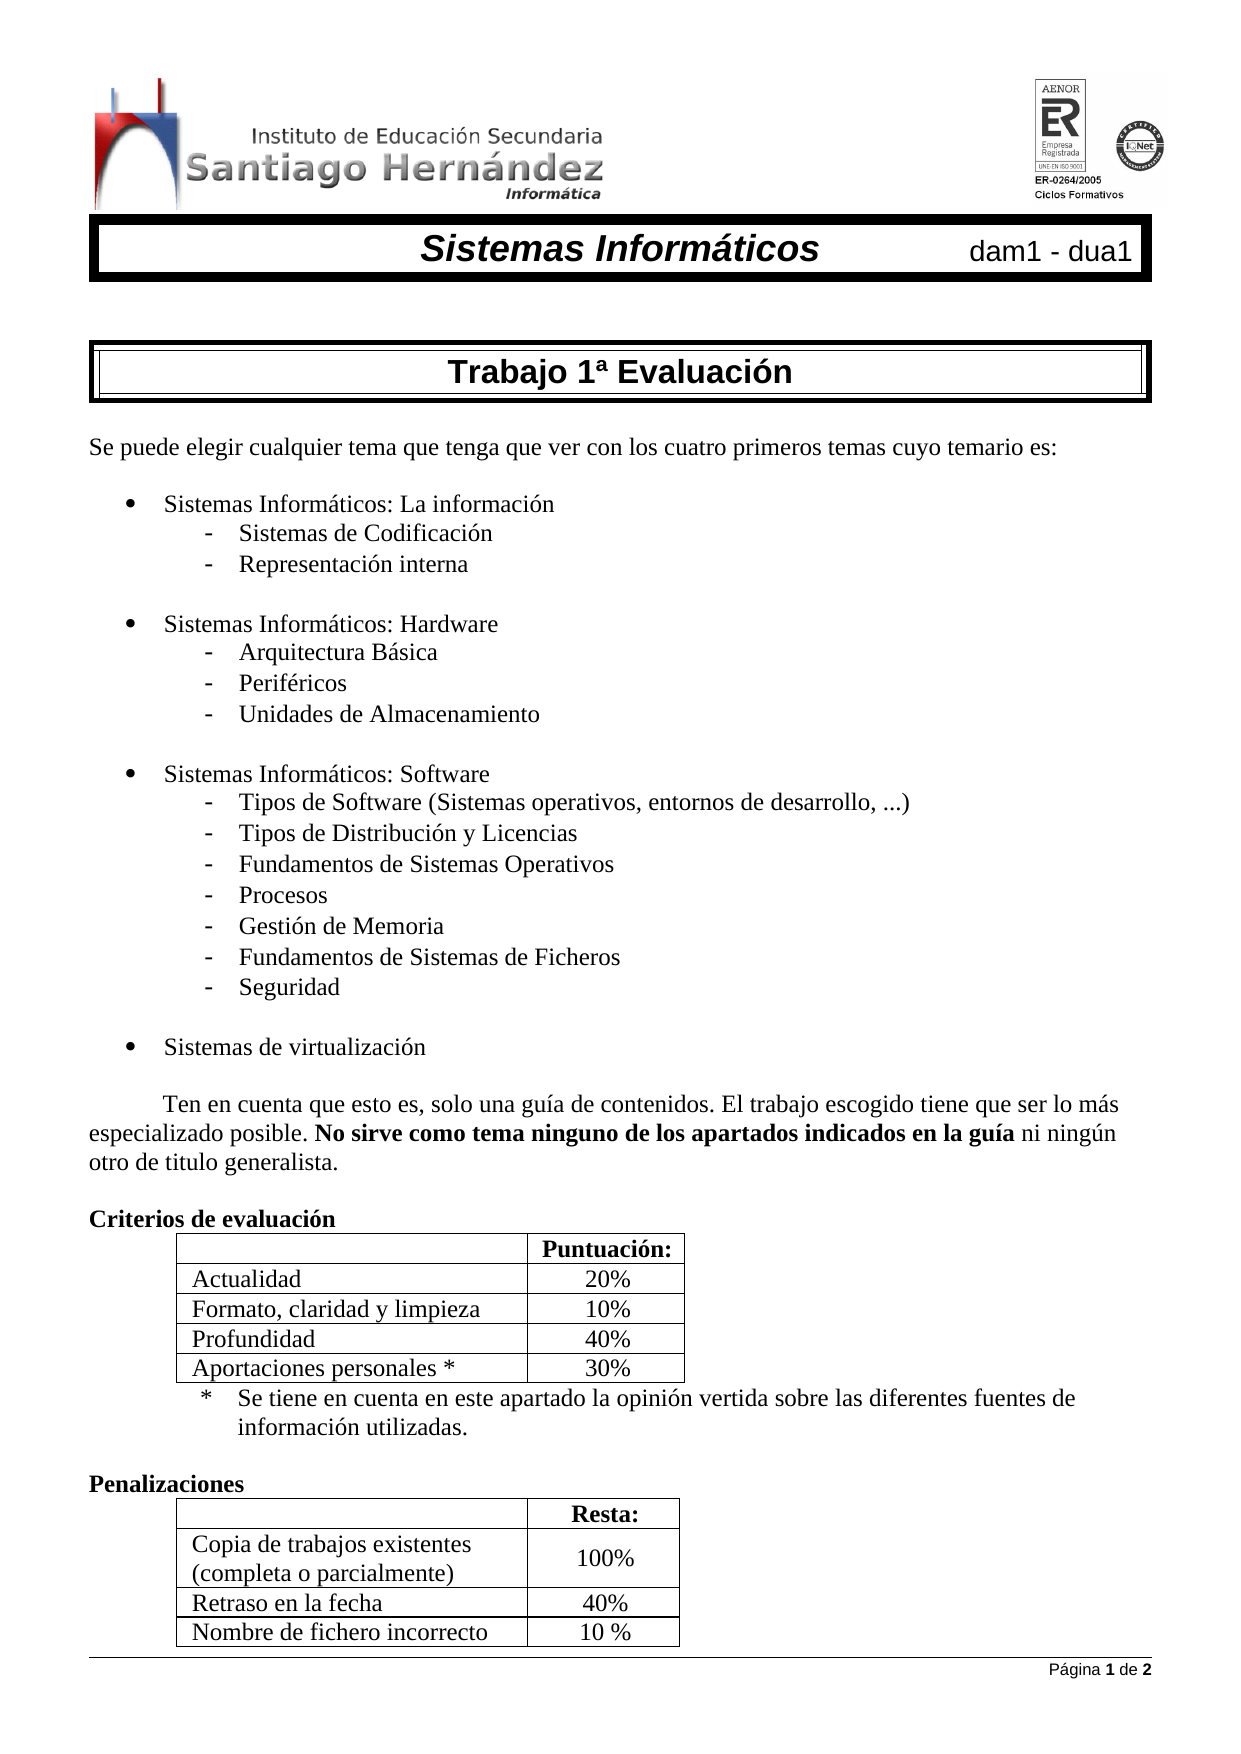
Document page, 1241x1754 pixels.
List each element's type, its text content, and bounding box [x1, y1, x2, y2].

table_header Puntuación: [528, 1234, 684, 1263]
list Sistemas de Codificación [201, 518, 1152, 549]
picture [1029, 73, 1170, 209]
text Ten en cuenta que esto es, solo una guía de contenidos. El trabajo escogido tiene que ser lo más especializado posible. No sirve como tema ninguno de los apartados indicados en la guía ni ningún otro de titulo generalista. [89, 1089, 1152, 1176]
table_cell 10% [528, 1294, 684, 1323]
list Procesos [201, 880, 1152, 911]
text Trabajo 1ª Evaluación [100, 351, 1141, 393]
list Se tiene en cuenta en este apartado la opinión vertida sobre las diferentes fuentes de información utilizadas. [200, 1383, 1152, 1441]
list Representación interna [201, 549, 1152, 580]
list Tipos de Software (Sistemas operativos, entornos de desarrollo, ...) [201, 787, 1152, 818]
list Fundamentos de Sistemas Operativos [201, 849, 1152, 880]
list Arquitectura Básica [201, 637, 1152, 668]
list Unidades de Almacenamiento [201, 699, 1152, 730]
list Sistemas Informáticos: Software [126, 759, 1152, 787]
list Tipos de Distribución y Licencias [201, 818, 1152, 849]
list Fundamentos de Sistemas de Ficheros [201, 942, 1152, 972]
text Se puede elegir cualquier tema que tenga que ver con los cuatro primeros temas cuyo temario es: [89, 432, 1152, 461]
list Seguridad [201, 972, 1152, 1003]
table_header Resta: [528, 1499, 679, 1528]
table_cell 40% [528, 1324, 684, 1352]
table_cell Retraso en la fecha [177, 1588, 527, 1616]
list Sistemas de virtualización [126, 1032, 1152, 1061]
table_cell Profundidad [177, 1324, 527, 1352]
list Sistemas Informáticos: La información [126, 489, 1152, 518]
list Sistemas Informáticos: Hardware [126, 609, 1152, 637]
text [94, 345, 1141, 350]
table_header [177, 1234, 527, 1263]
table_cell 40% [528, 1588, 679, 1616]
table_cell Copia de trabajos existentes (completa o parcialmente) [177, 1529, 527, 1587]
text Criterios de evaluación [89, 1204, 1152, 1233]
table_cell Actualidad [177, 1264, 527, 1293]
table_cell Aportaciones personales * [177, 1354, 527, 1382]
table_cell Formato, claridad y limpieza [177, 1294, 527, 1323]
list Gestión de Memoria [201, 911, 1152, 942]
text [100, 394, 1146, 398]
table_header [177, 1499, 527, 1528]
table_cell Nombre de fichero incorrecto [177, 1618, 527, 1646]
table_cell 100% [528, 1529, 679, 1587]
table_cell 10 % [528, 1618, 679, 1646]
table_cell 30% [528, 1354, 684, 1382]
table_cell 20% [528, 1264, 684, 1293]
text Penalizaciones [89, 1469, 1152, 1498]
picture [90, 76, 607, 213]
list Periféricos [201, 668, 1152, 699]
